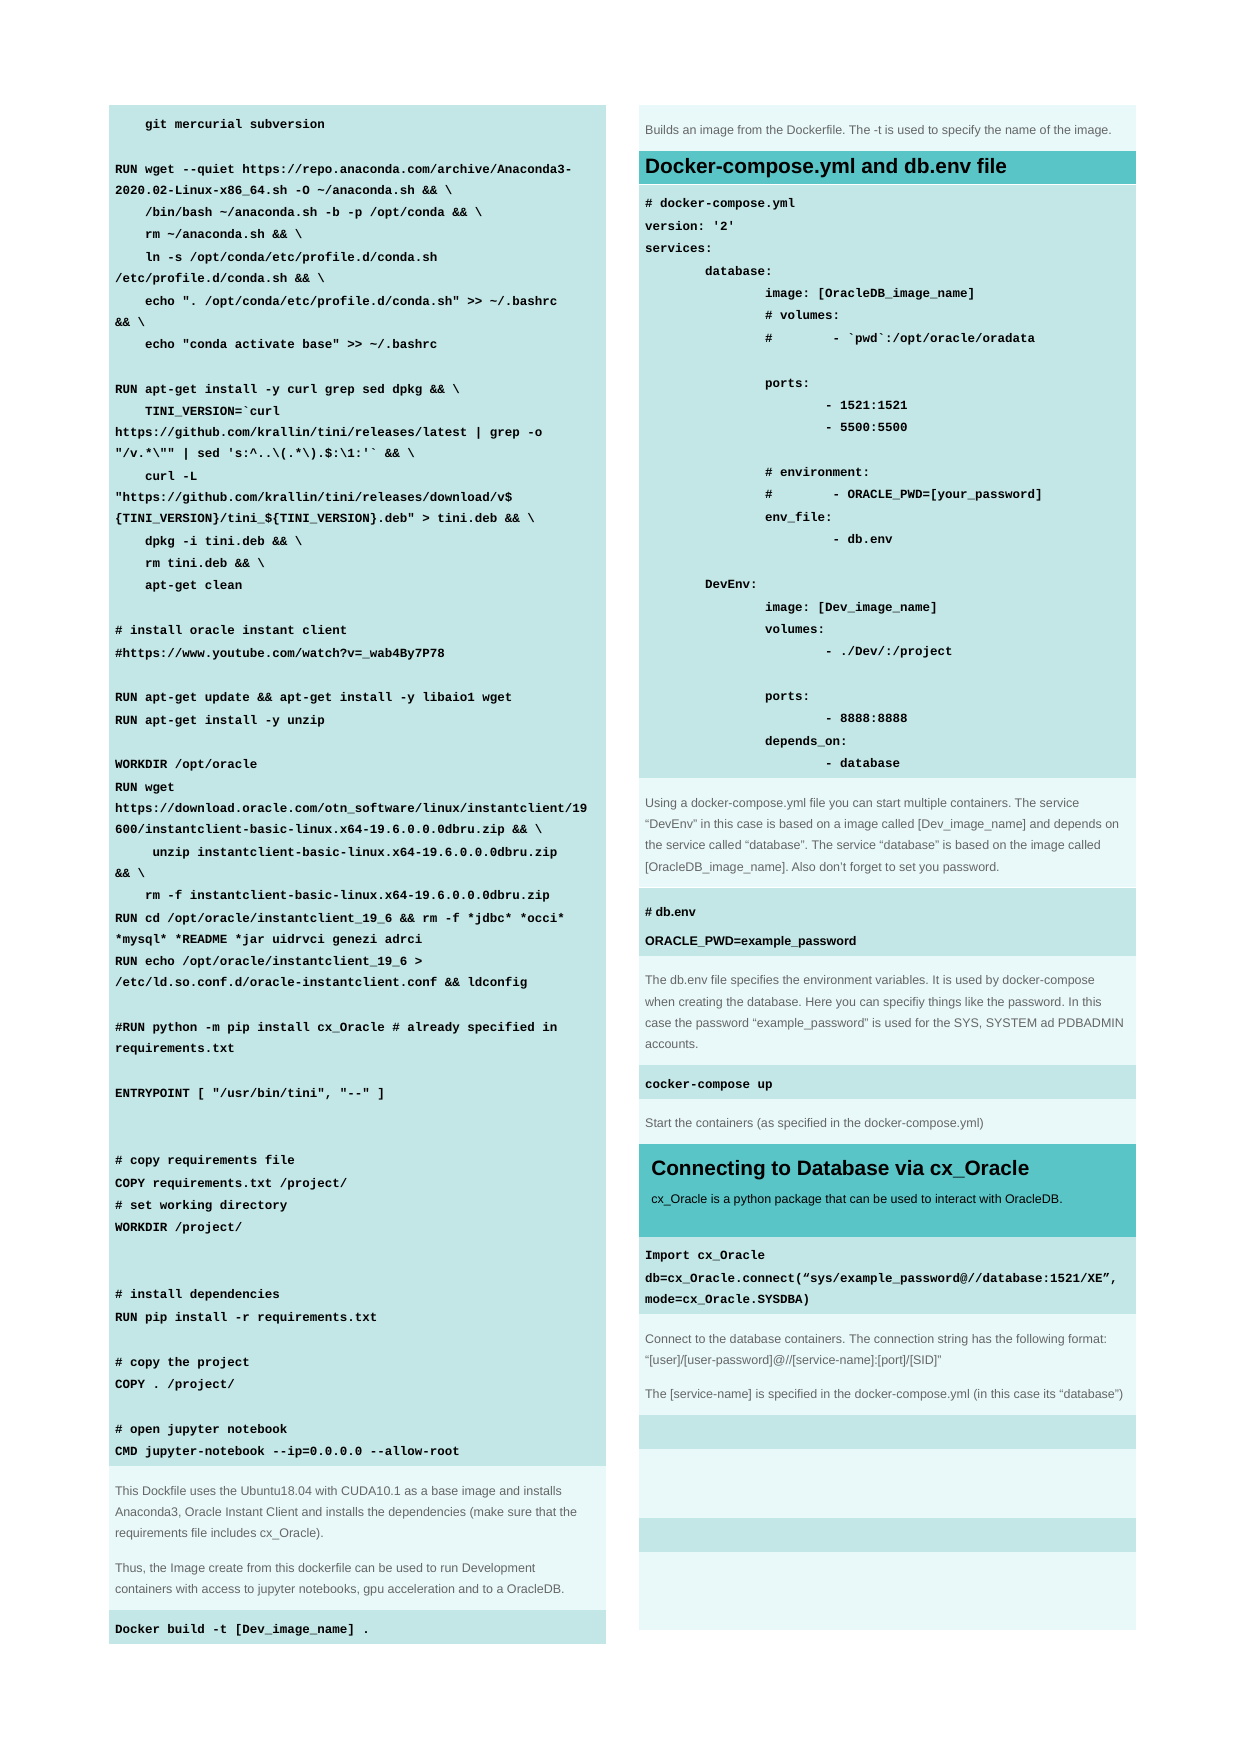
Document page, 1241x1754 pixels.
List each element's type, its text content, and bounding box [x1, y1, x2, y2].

table_cell cocker-compose up [639, 1065, 1136, 1099]
table_cell Start the containers (as specified in the docker-compose.yml) [639, 1099, 1136, 1144]
table_cell This Dockfile uses the Ubuntu18.04 with CUDA10.1 as a base image and installs Anaconda3, Oracle Instant Client and installs the dependencies (make sure that the requirements file includes cx_Oracle). Thus, the Image create from this dockerfile can be used to run Development containers with access to jupyter notebooks, gpu acceleration and to a OracleDB. [109, 1466, 606, 1610]
table_cell Connect to the database containers. The connection string has the following format: “[user]/[user-password]@//[service-name]:[port]/[SID]” The [service-name] is specified in the docker-compose.yml (in this case its “database”) [639, 1314, 1136, 1415]
table_cell Connecting to Database via cx_Oracle cx_Oracle is a python package that can be used to interact with OracleDB. [639, 1144, 1136, 1237]
table_cell Docker build -t [Dev_image_name] . [109, 1610, 606, 1644]
table_cell [639, 1415, 1136, 1449]
table_cell [639, 1518, 1136, 1552]
table_cell git mercurial subversion RUN wget --quiet https://repo.anaconda.com/archive/Anaconda3-2020.02-Linux-x86_64.sh -O ~/anaconda.sh && \ /bin/bash ~/anaconda.sh -b -p /opt/conda && \ rm ~/anaconda.sh && \ ln -s /opt/conda/etc/profile.d/conda.sh /etc/profile.d/conda.sh && \ echo ". /opt/conda/etc/profile.d/conda.sh" >> ~/.bashrc && \ echo "conda activate base" >> ~/.bashrc RUN apt-get install -y curl grep sed dpkg && \ TINI_VERSION=`curl https://github.com/krallin/tini/releases/latest | grep -o "/v.*\"" | sed 's:^..\(.*\).$:\1:'` && \ curl -L "https://github.com/krallin/tini/releases/download/v${TINI_VERSION}/tini_${TINI_VERSION}.deb" > tini.deb && \ dpkg -i tini.deb && \ rm tini.deb && \ apt-get clean # install oracle instant client #https://www.youtube.com/watch?v=_wab4By7P78 RUN apt-get update && apt-get install -y libaio1 wget RUN apt-get install -y unzip WORKDIR /opt/oracle RUN wget https://download.oracle.com/otn_software/linux/instantclient/19600/instantclient-basic-linux.x64-19.6.0.0.0dbru.zip && \ unzip instantclient-basic-linux.x64-19.6.0.0.0dbru.zip && \ rm -f instantclient-basic-linux.x64-19.6.0.0.0dbru.zip RUN cd /opt/oracle/instantclient_19_6 && rm -f *jdbc* *occi* *mysql* *README *jar uidrvci genezi adrci RUN echo /opt/oracle/instantclient_19_6 > /etc/ld.so.conf.d/oracle-instantclient.conf && ldconfig #RUN python -m pip install cx_Oracle # already specified in requirements.txt ENTRYPOINT [ "/usr/bin/tini", "--" ] # copy requirements file COPY requirements.txt /project/ # set working directory WORKDIR /project/ # install dependencies RUN pip install -r requirements.txt # copy the project COPY . /project/ # open jupyter notebook CMD jupyter-notebook --ip=0.0.0.0 --allow-root [109, 105, 606, 1466]
table_cell The db.env file specifies the environment variables. It is used by docker-compose when creating the database. Here you can specifiy things like the password. In this case the password “example_password” is used for the SYS, SYSTEM ad PDBADMIN accounts. [639, 956, 1136, 1065]
table_cell # db.env ORACLE_PWD=example_password [639, 888, 1136, 956]
table_cell Using a docker-compose.yml file you can start multiple containers. The service “DevEnv” in this case is based on a image called [Dev_image_name] and depends on the service called “database”. The service “database” is based on the image called [OracleDB_image_name]. Also don’t forget to set you password. [639, 778, 1136, 887]
table_cell Builds an image from the Dockerfile. The -t is used to specify the name of the image. [639, 105, 1136, 151]
table_cell Import cx_Oracle db=cx_Oracle.connect(“sys/example_password@//database:1521/XE”, mode=cx_Oracle.SYSDBA) [639, 1237, 1136, 1314]
table_cell [639, 1449, 1136, 1518]
table_cell Docker-compose.yml and db.env file [639, 151, 1136, 184]
table_cell [639, 1552, 1136, 1630]
table_cell # docker-compose.yml version: '2' services: database: image: [OracleDB_image_name] # volumes: # - `pwd`:/opt/oracle/oradata ports: - 1521:1521 - 5500:5500 # environment: # - ORACLE_PWD=[your_password] env_file: - db.env DevEnv: image: [Dev_image_name] volumes: - ./Dev/:/project ports: - 8888:8888 depends_on: - database [639, 185, 1136, 778]
